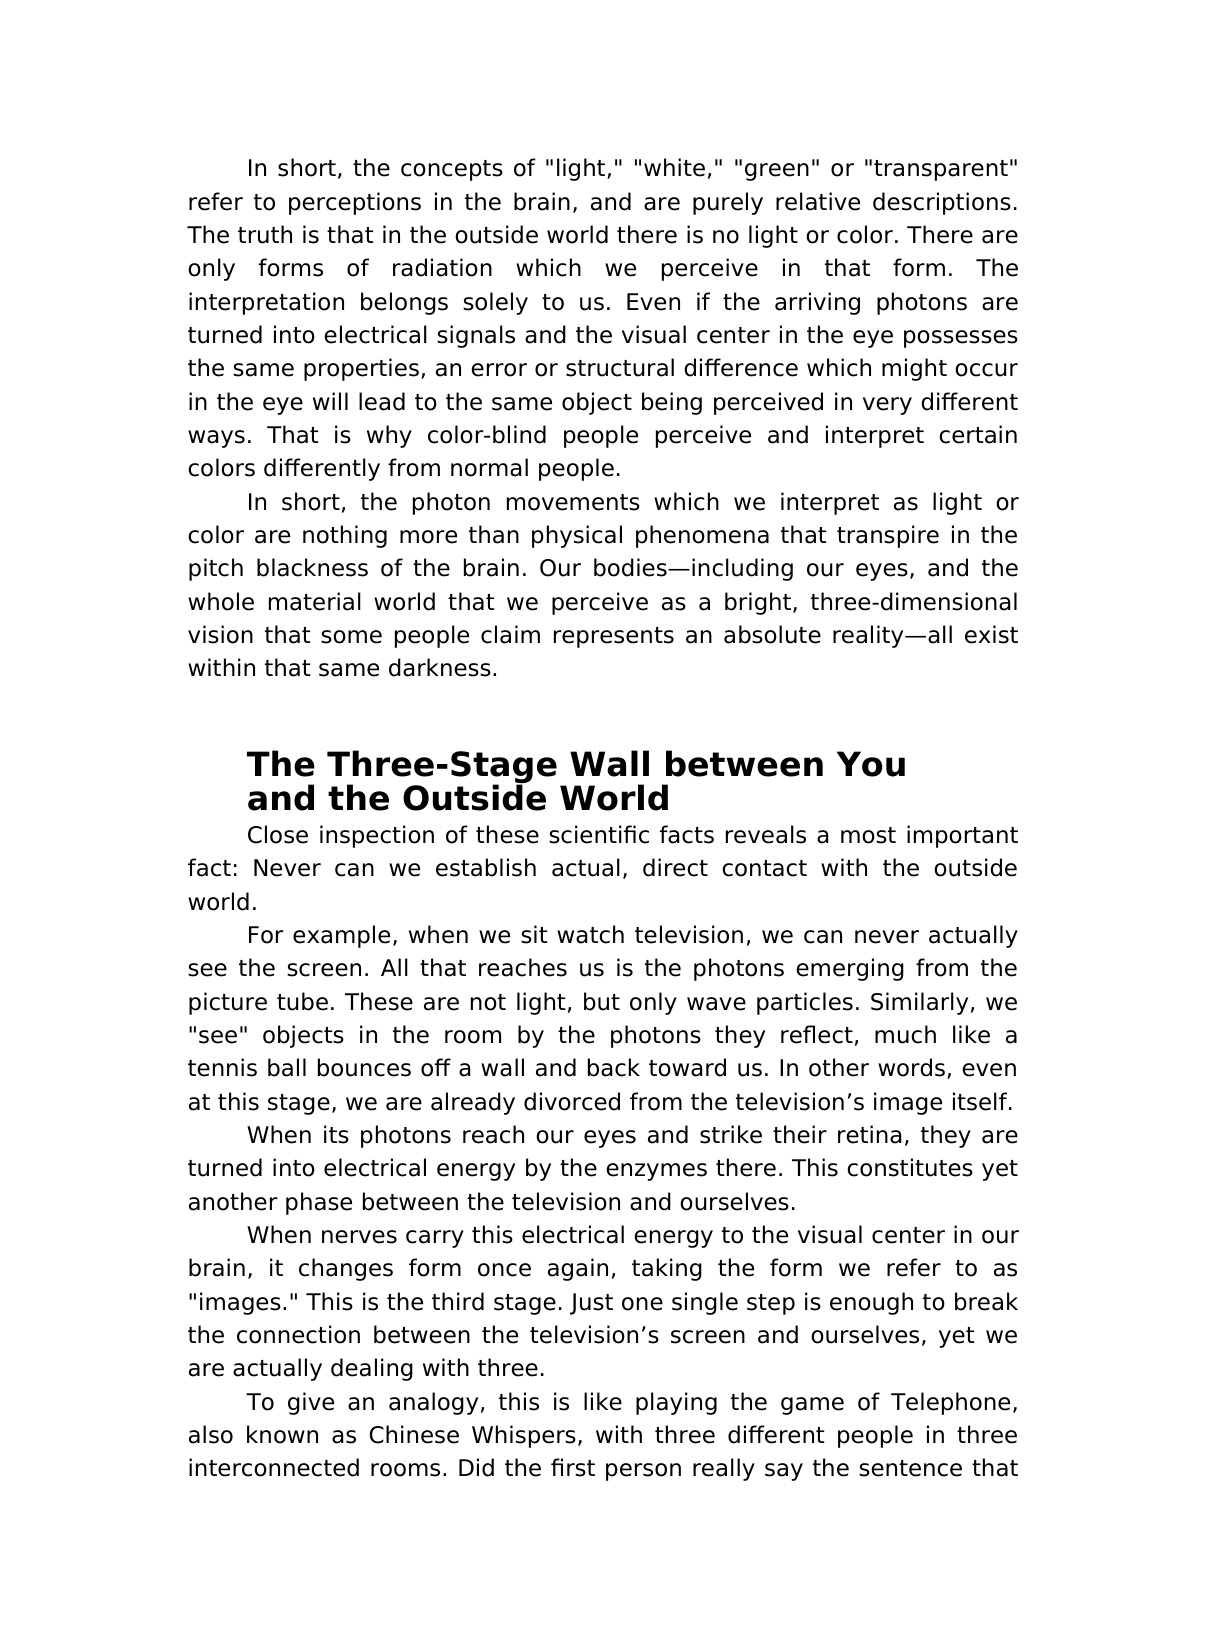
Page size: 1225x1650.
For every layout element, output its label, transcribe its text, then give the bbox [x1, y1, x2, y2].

text When its photons reach our eyes and strike their retina, they are turned into electrical energy by the enzymes there. This constitutes yet another phase between the television and ourselves. [187, 1117, 1020, 1217]
text and the Outside World [187, 783, 1020, 817]
text In short, the concepts of "light," "white," "green" or "transparent" refer to perceptions in the brain, and are purely relative descriptions. The truth is that in the outside world there is no light or color. There are only forms of radiation which we perceive in that form. The interpretation belongs solely to us. Even if the arriving photons are turned into electrical signals and the visual center in the eye possesses the same properties, an error or structural difference which might occur in the eye will lead to the same object being perceived in very different ways. That is why color-blind people perceive and interpret certain colors differently from normal people. [187, 150, 1020, 483]
text When nerves carry this electrical energy to the visual center in our brain, it changes form once again, taking the form we refer to as "images." This is the third stage. Just one single step is enough to break the connection between the television’s screen and ourselves, yet we are actually dealing with three. [187, 1217, 1020, 1383]
text To give an analogy, this is like playing the game of Telephone, also known as Chinese Whispers, with three different people in three interconnected rooms. Did the first person really say the sentence that [187, 1383, 1020, 1483]
text In short, the photon movements which we interpret as light or color are nothing more than physical phenomena that transpire in the pitch blackness of the brain. Our bodies—including our eyes, and the whole material world that we perceive as a bright, three-dimensional vision that some people claim represents an absolute reality—all exist within that same darkness. [187, 483, 1020, 683]
text The Three-Stage Wall between You [187, 750, 1020, 783]
text Close inspection of these scientific facts reveals a most important fact: Never can we establish actual, direct contact with the outside world. [187, 817, 1020, 917]
text For example, when we sit watch television, we can never actually see the screen. All that reaches us is the photons emerging from the picture tube. These are not light, but only wave particles. Similarly, we "see" objects in the room by the photons they reflect, much like a tennis ball bounces off a wall and back toward us. In other words, even at this stage, we are already divorced from the television’s image itself. [187, 917, 1020, 1117]
